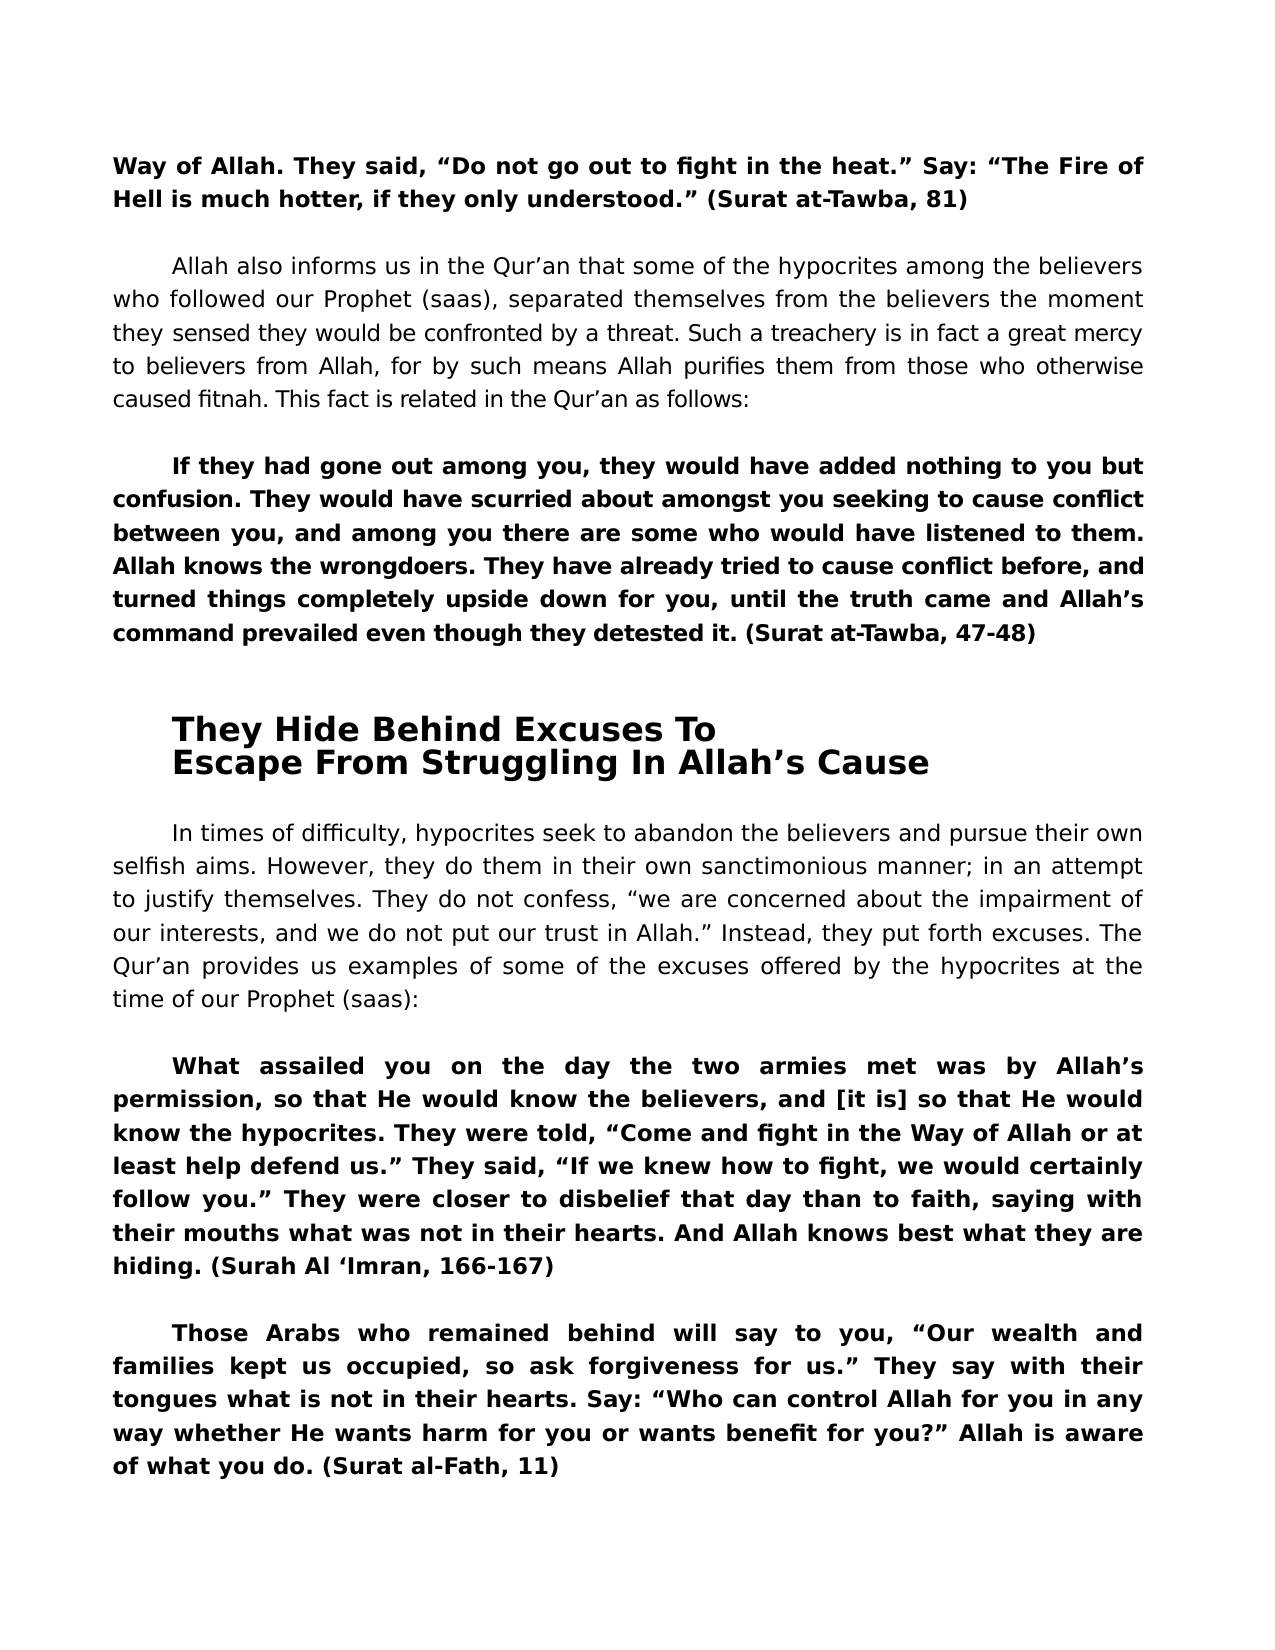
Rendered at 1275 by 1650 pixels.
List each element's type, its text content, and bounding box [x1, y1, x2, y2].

text They Hide Behind Excuses To [112, 714, 1145, 748]
text Those Arabs who remained behind will say to you, “Our wealth and families kept us occupied, so ask forgiveness for us.” They say with their tongues what is not in their hearts. Say: “Who can control Allah for you in any way whether He wants harm for you or wants benefit for you?” Allah is aware of what you do. (Surat al-Fath, 11) [112, 1314, 1145, 1481]
text Escape From Struggling In Allah’s Cause [112, 748, 1145, 781]
text Allah also informs us in the Qur’an that some of the hypocrites among the believers who followed our Prophet (saas), separated themselves from the believers the moment they sensed they would be confronted by a threat. Such a treachery is in fact a great mercy to believers from Allah, for by such means Allah purifies them from those who otherwise caused fitnah. This fact is related in the Qur’an as follows: [112, 248, 1145, 414]
text What assailed you on the day the two armies met was by Allah’s permission, so that He would know the believers, and [it is] so that He would know the hypocrites. They were told, “Come and fight in the Way of Allah or at least help defend us.” They said, “If we knew how to fight, we would certainly follow you.” They were closer to disbelief that day than to faith, saying with their mouths what was not in their hearts. And Allah knows best what they are hiding. (Surah Al ‘Imran, 166-167) [112, 1048, 1145, 1281]
text Way of Allah. They said, “Do not go out to fight in the heat.” Say: “The Fire of Hell is much hotter, if they only understood.” (Surat at-Tawba, 81) [112, 148, 1145, 214]
text In times of difficulty, hypocrites seek to abandon the believers and pursue their own selfish aims. However, they do them in their own sanctimonious manner; in an attempt to justify themselves. They do not confess, “we are concerned about the impairment of our interests, and we do not put our trust in Allah.” Instead, they put forth excuses. The Qur’an provides us examples of some of the excuses offered by the hypocrites at the time of our Prophet (saas): [112, 814, 1145, 1014]
text If they had gone out among you, they would have added nothing to you but confusion. They would have scurried about amongst you seeking to cause conflict between you, and among you there are some who would have listened to them. Allah knows the wrongdoers. They have already tried to cause conflict before, and turned things completely upside down for you, until the truth came and Allah’s command prevailed even though they detested it. (Surat at-Tawba, 47-48) [112, 448, 1145, 648]
